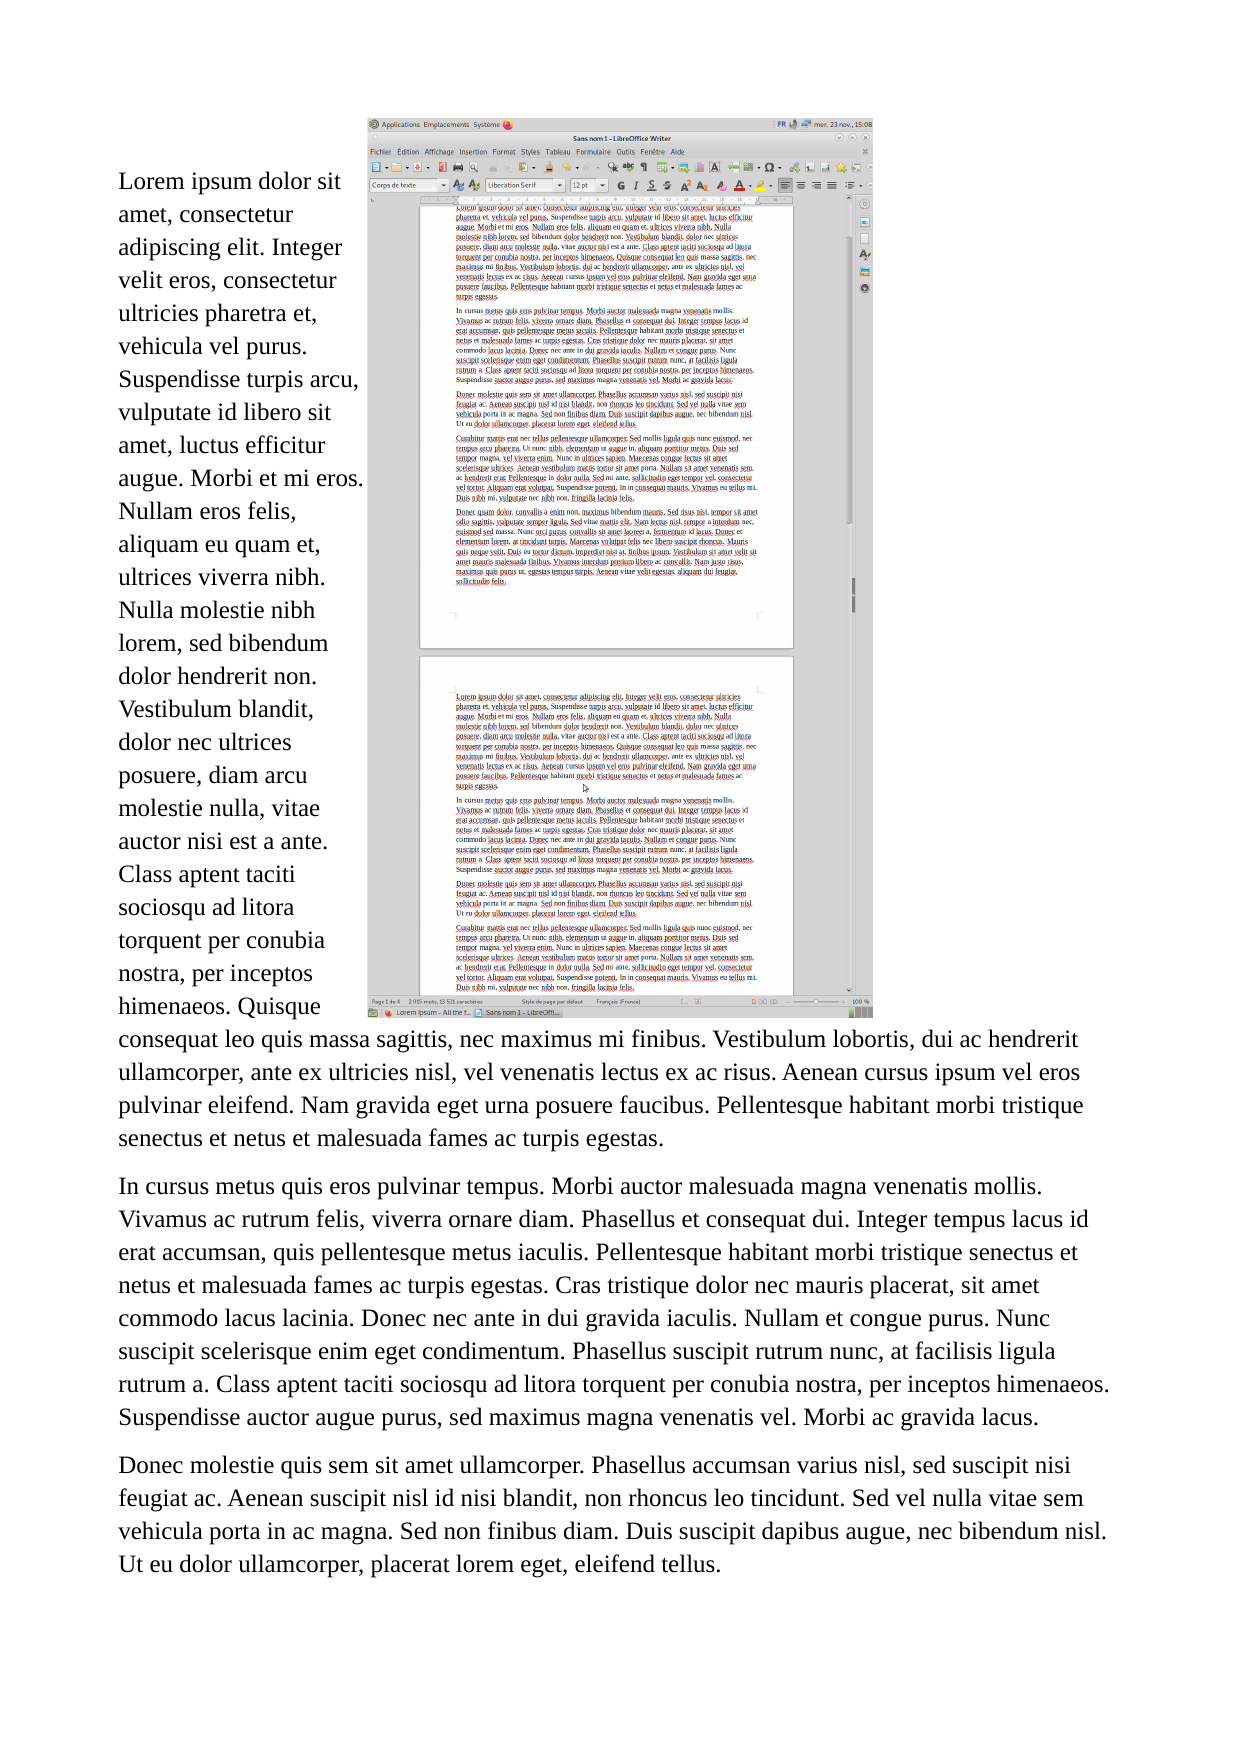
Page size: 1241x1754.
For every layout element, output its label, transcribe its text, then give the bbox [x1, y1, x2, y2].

text Lorem ipsum dolor sit amet, consectetur adipiscing elit. Integer velit eros, consectetur ultricies pharetra et, vehicula vel purus. Suspendisse turpis arcu, vulputate id libero sit amet, luctus efficitur augue. Morbi et mi eros. Nullam eros felis, aliquam eu quam et, ultrices viverra nibh. Nulla molestie nibh lorem, sed bibendum dolor hendrerit non. Vestibulum blandit, dolor nec ultrices posuere, diam arcu molestie nulla, vitae auctor nisi est a ante. Class aptent taciti sociosqu ad litora torquent per conubia nostra, per inceptos himenaeos. Quisque consequat leo quis massa sagittis, nec maximus mi finibus. Vestibulum lobortis, dui ac hendrerit ullamcorper, ante ex ultricies nisl, vel venenatis lectus ex ac risus. Aenean cursus ipsum vel eros pulvinar eleifend. Nam gravida eget urna posuere faucibus. Pellentesque habitant morbi tristique senectus et netus et malesuada fames ac turpis egestas. [118, 166, 1122, 1152]
text Donec molestie quis sem sit amet ullamcorper. Phasellus accumsan varius nisl, sed suscipit nisi feugiat ac. Aenean suscipit nisl id nisi blandit, non rhoncus leo tincidunt. Sed vel nulla vitae sem vehicula porta in ac magna. Sed non finibus diam. Duis suscipit dapibus augue, nec bibendum nisl. Ut eu dolor ullamcorper, placerat lorem eget, eleifend tellus. [118, 1450, 1122, 1577]
picture [367, 118, 873, 1018]
text In cursus metus quis eros pulvinar tempus. Morbi auctor malesuada magna venenatis mollis. Vivamus ac rutrum felis, viverra ornare diam. Phasellus et consequat dui. Integer tempus lacus id erat accumsan, quis pellentesque metus iaculis. Pellentesque habitant morbi tristique senectus et netus et malesuada fames ac turpis egestas. Cras tristique dolor nec mauris placerat, sit amet commodo lacus lacinia. Donec nec ante in dui gravida iaculis. Nullam et congue purus. Nunc suscipit scelerisque enim eget condimentum. Phasellus suscipit rutrum nunc, at facilisis ligula rutrum a. Class aptent taciti sociosqu ad litora torquent per conubia nostra, per inceptos himenaeos. Suspendisse auctor augue purus, sed maximus magna venenatis vel. Morbi ac gravida lacus. [118, 1171, 1122, 1431]
